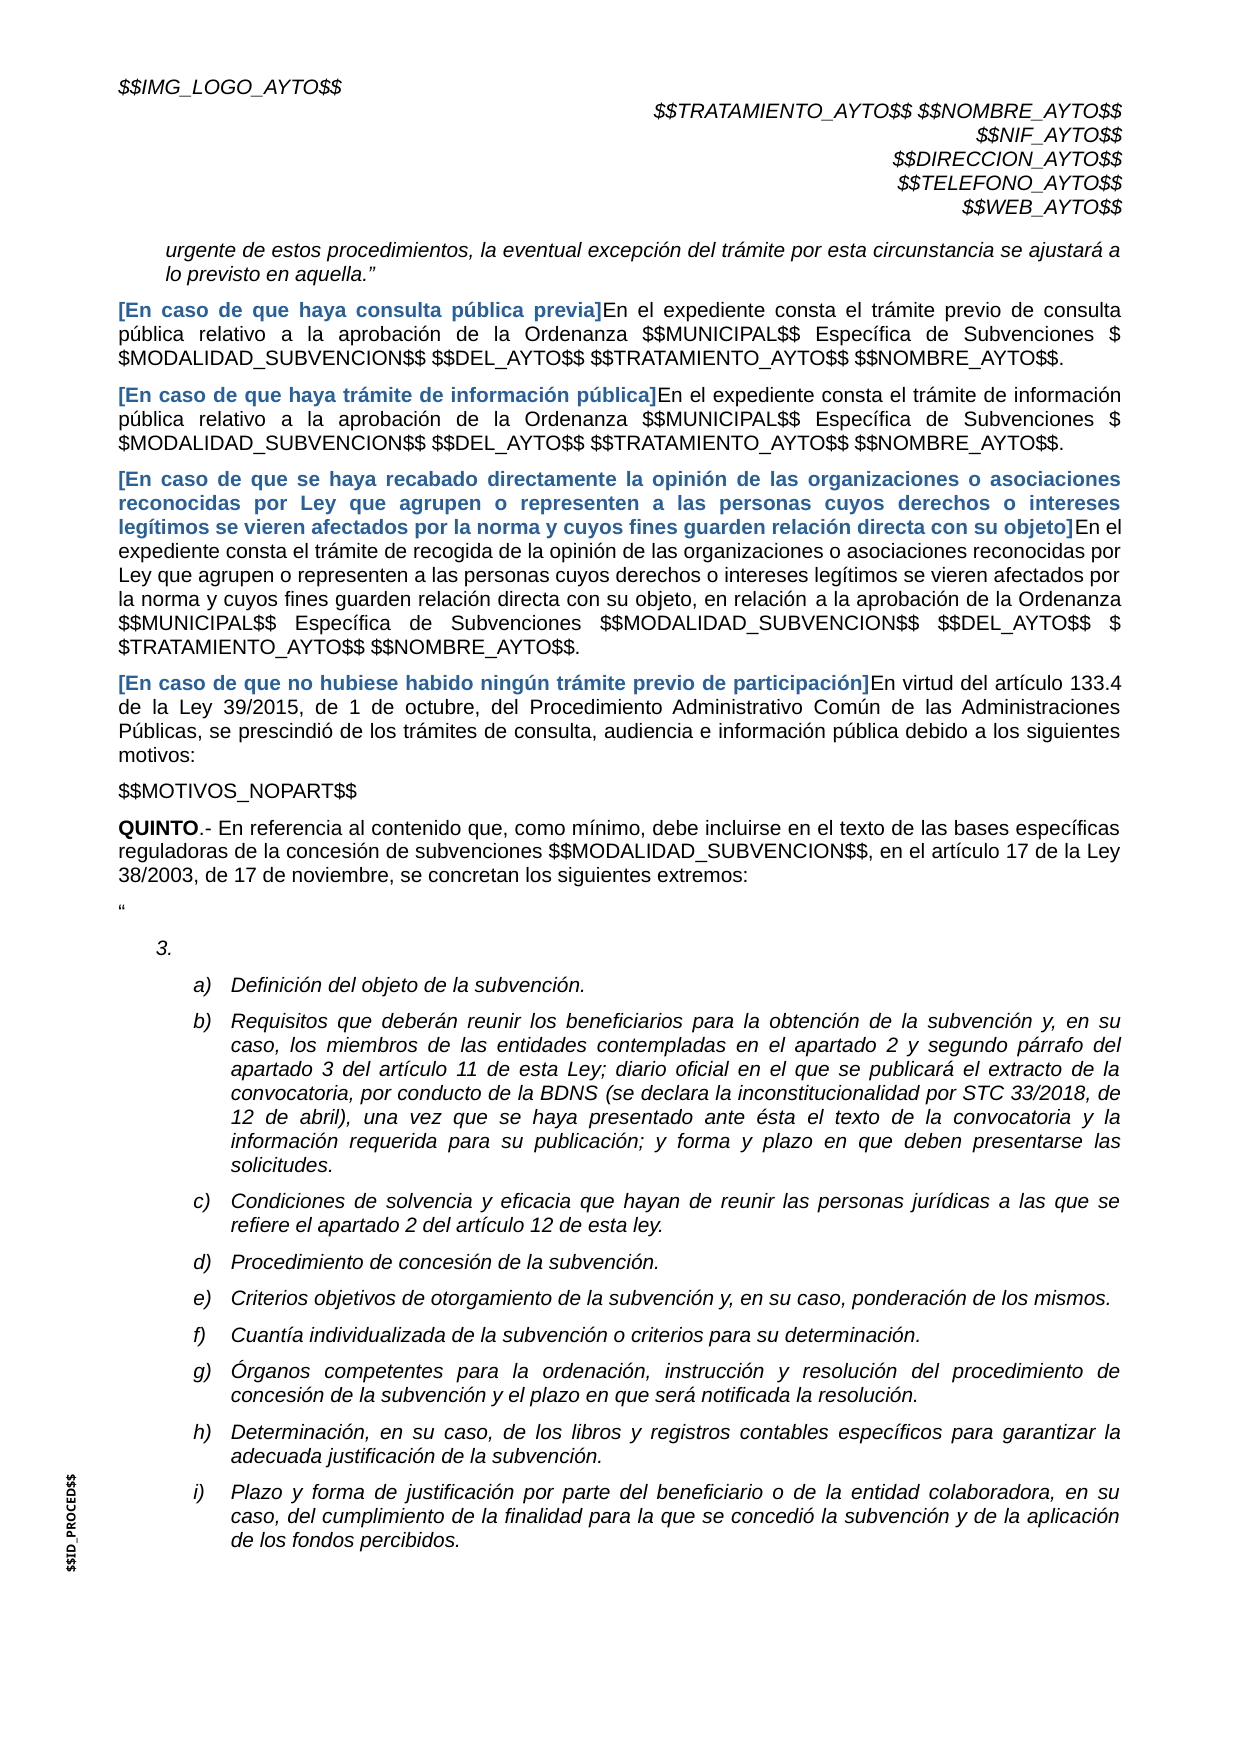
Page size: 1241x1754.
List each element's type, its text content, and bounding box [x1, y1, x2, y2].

list Criterios objetivos de otorgamiento de la subvención y, en su caso, ponderación de los mismos. [193, 1286, 1122, 1310]
list Plazo y forma de justificación por parte del beneficiario o de la entidad colaboradora, en su caso, del cumplimiento de la finalidad para la que se concedió la subvención y de la aplicación de los fondos percibidos. [193, 1480, 1122, 1552]
text [En caso de que haya trámite de información pública]En el expediente consta el trámite de información pública relativo a la aprobación de la Ordenanza $$MUNICIPAL$$ Específica de Subvenciones $$MODALIDAD_SUBVENCION$$ $$DEL_AYTO$$ $$TRATAMIENTO_AYTO$$ $$NOMBRE_AYTO$$. [118, 382, 1122, 454]
list Cuantía individualizada de la subvención o criterios para su determinación. [193, 1323, 1122, 1347]
text [En caso de que no hubiese habido ningún trámite previo de participación]En virtud del artículo 133.4 de la Ley 39/2015, de 1 de octubre, del Procedimiento Administrativo Común de las Administraciones Públicas, se prescindió de los trámites de consulta, audiencia e información pública debido a los siguientes motivos: [118, 671, 1122, 767]
text [En caso de que se haya recabado directamente la opinión de las organizaciones o asociaciones reconocidas por Ley que agrupen o representen a las personas cuyos derechos o intereses legítimos se vieren afectados por la norma y cuyos fines guarden relación directa con su objeto]En el expediente consta el trámite de recogida de la opinión de las organizaciones o asociaciones reconocidas por Ley que agrupen o representen a las personas cuyos derechos o intereses legítimos se vieren afectados por la norma y cuyos fines guarden relación directa con su objeto, en relación a la aprobación de la Ordenanza $$MUNICIPAL$$ Específica de Subvenciones $$MODALIDAD_SUBVENCION$$ $$DEL_AYTO$$ $$TRATAMIENTO_AYTO$$ $$NOMBRE_AYTO$$. [118, 467, 1122, 658]
list Órganos competentes para la ordenación, instrucción y resolución del procedimiento de concesión de la subvención y el plazo en que será notificada la resolución. [193, 1359, 1122, 1407]
list Procedimiento de concesión de la subvención. [193, 1250, 1122, 1274]
text $$MOTIVOS_NOPART$$ [118, 779, 1122, 803]
text [En caso de que haya consulta pública previa]En el expediente consta el trámite previo de consulta pública relativo a la aprobación de la Ordenanza $$MUNICIPAL$$ Específica de Subvenciones $$MODALIDAD_SUBVENCION$$ $$DEL_AYTO$$ $$TRATAMIENTO_AYTO$$ $$NOMBRE_AYTO$$. [118, 298, 1122, 370]
list Condiciones de solvencia y eficacia que hayan de reunir las personas jurídicas a las que se refiere el apartado 2 del artículo 12 de esta ley. [193, 1189, 1122, 1237]
text QUINTO.- En referencia al contenido que, como mínimo, debe incluirse en el texto de las bases específicas reguladoras de la concesión de subvenciones $$MODALIDAD_SUBVENCION$$, en el artículo 17 de la Ley 38/2003, de 17 de noviembre, se concretan los siguientes extremos: [118, 815, 1122, 887]
list Definición del objeto de la subvención. [193, 973, 1122, 997]
list Determinación, en su caso, de los libros y registros contables específicos para garantizar la adecuada justificación de la subvención. [193, 1419, 1122, 1467]
text “ [118, 900, 1122, 924]
list Requisitos que deberán reunir los beneficiarios para la obtención de la subvención y, en su caso, los miembros de las entidades contempladas en el apartado 2 y segundo párrafo del apartado 3 del artículo 11 de esta Ley; diario oficial en el que se publicará el extracto de la convocatoria, por conducto de la BDNS (se declara la inconstitucionalidad por STC 33/2018, de 12 de abril), una vez que se haya presentado ante ésta el texto de la convocatoria y la información requerida para su publicación; y forma y plazo en que deben presentarse las solicitudes. [193, 1009, 1122, 1177]
text urgente de estos procedimientos, la eventual excepción del trámite por esta circunstancia se ajustará a lo previsto en aquella.” [165, 238, 1122, 286]
